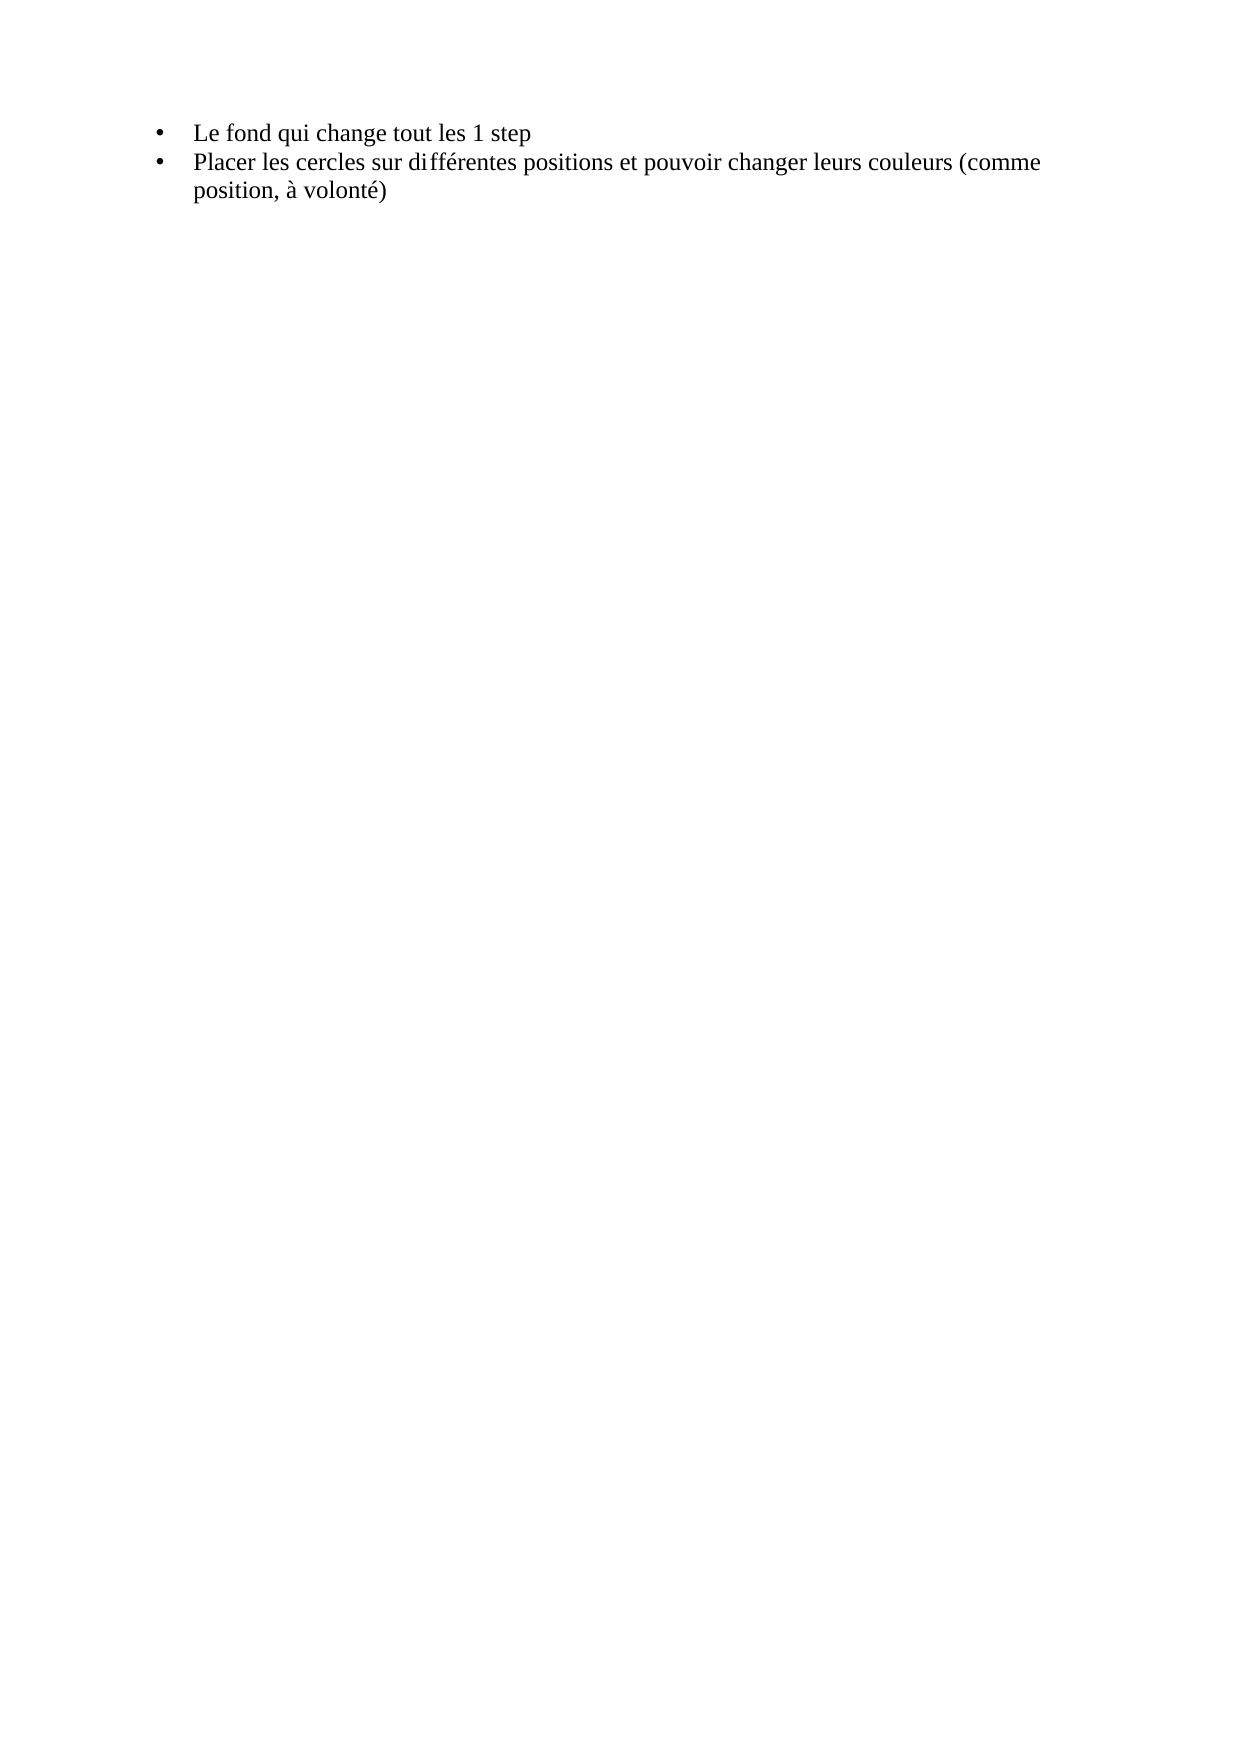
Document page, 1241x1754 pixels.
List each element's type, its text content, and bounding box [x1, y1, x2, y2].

list Le fond qui change tout les 1 step [156, 118, 1122, 147]
list Placer les cercles sur di fférentes positions et pouvoir changer leurs couleurs (comme position, à volonté) [156, 147, 1122, 204]
